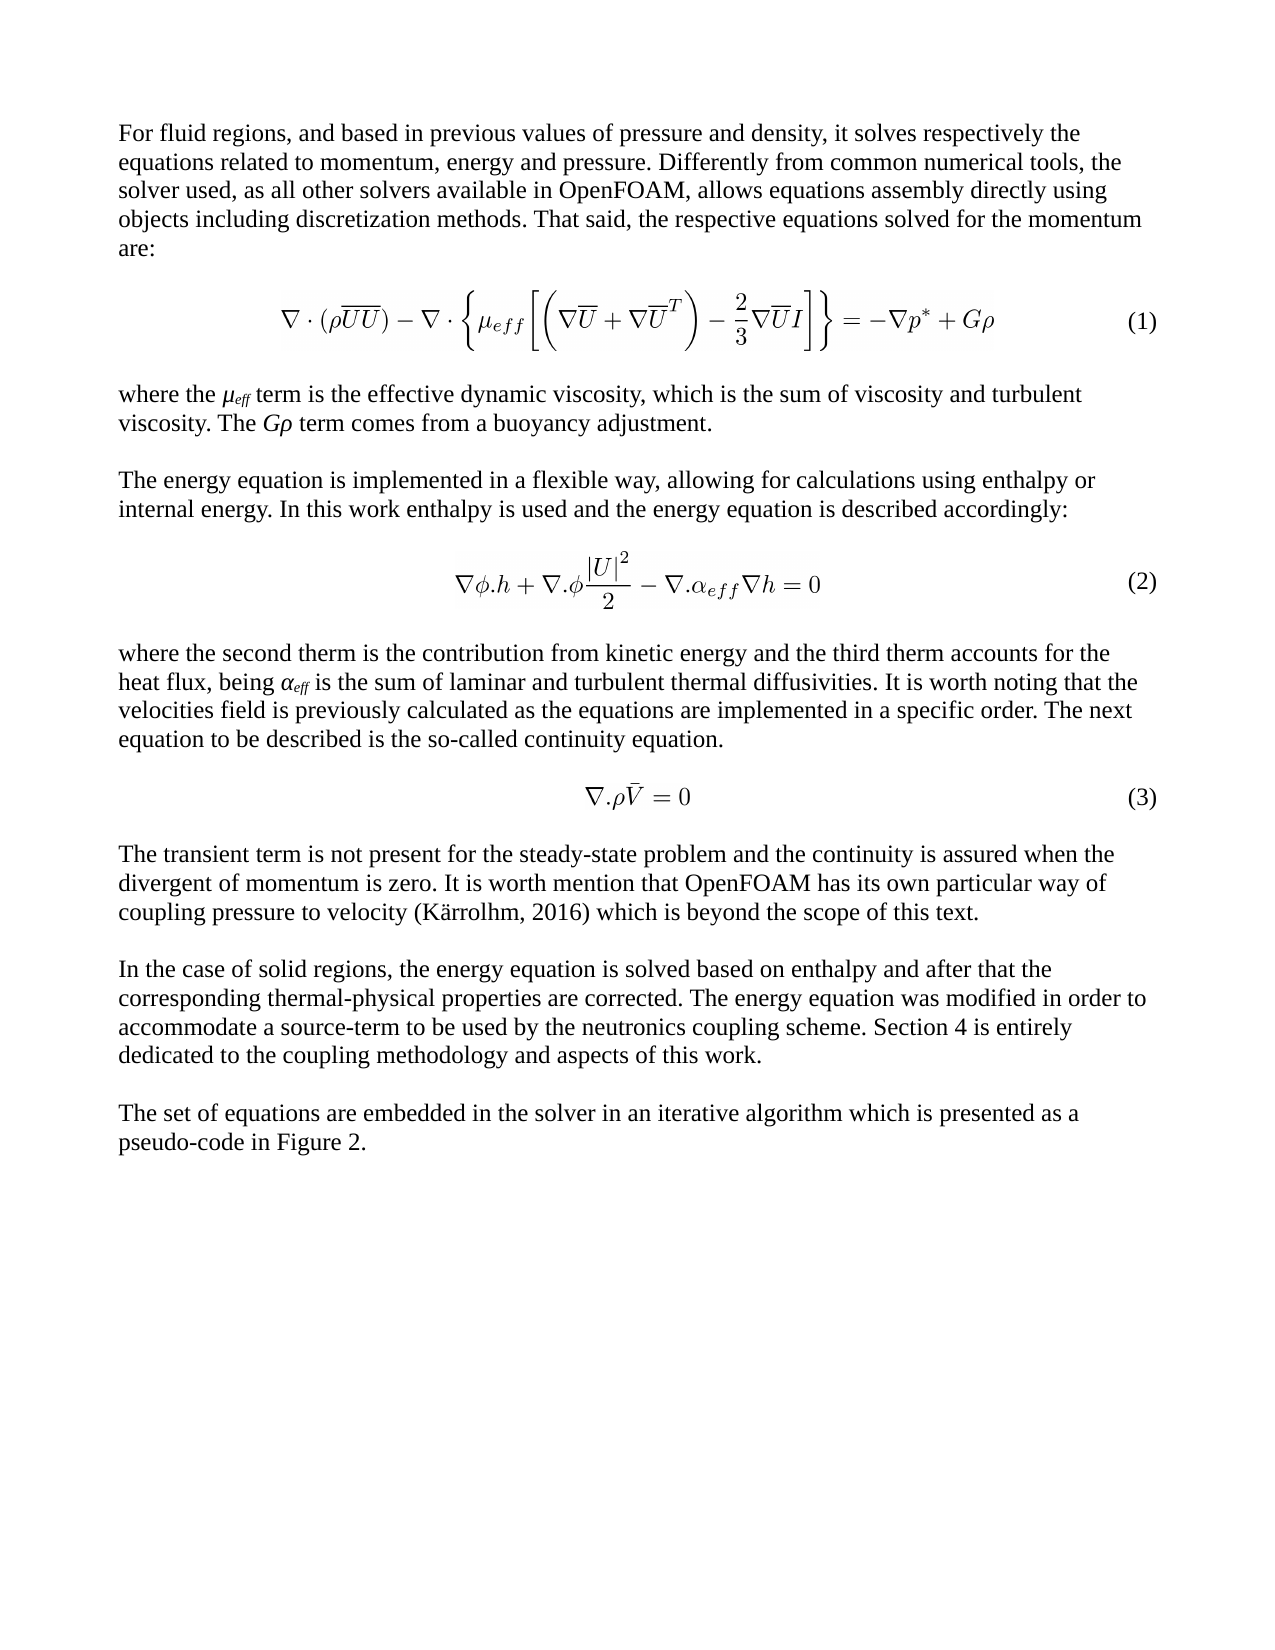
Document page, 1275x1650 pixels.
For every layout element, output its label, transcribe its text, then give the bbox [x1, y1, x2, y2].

text The energy equation is implemented in a flexible way, allowing for calculations using enthalpy or internal energy. In this work enthalpy is used and the energy equation is described accordingly: [118, 465, 1157, 523]
picture [585, 783, 690, 810]
text (1) [994, 291, 1157, 350]
text For fluid regions, and based in previous values of pressure and density, it solves respectively the equations related to momentum, energy and pressure. Differently from common numerical tools, the solver used, as all other solvers available in OpenFOAM, allows equations assembly directly using objects including discretization methods. That said, the respective equations solved for the momentum are: [118, 118, 1157, 262]
text In the case of solid regions, the energy equation is solved based on enthalpy and after that the corresponding thermal-physical properties are corrected. The energy equation was modified in order to accommodate a source-term to be used by the neutronics coupling scheme. Section 4 is entirely dedicated to the coupling methodology and aspects of this work. [118, 954, 1157, 1069]
text where the μeff term is the effective dynamic viscosity, which is the sum of viscosity and turbulent viscosity. The Gρ term comes from a buoyancy adjustment. [118, 379, 1157, 436]
text [118, 551, 455, 609]
picture [281, 290, 994, 351]
text The set of equations are embedded in the solver in an iterative algorithm which is presented as a pseudo-code in Figure 2. [118, 1098, 1157, 1155]
text (2) [820, 551, 1157, 609]
text The transient term is not present for the steady-state problem and the continuity is assured when the divergent of momentum is zero. It is worth mention that OpenFOAM has its own particular way of coupling pressure to velocity (Kärrolhm, 2016) which is beyond the scope of this text. [118, 839, 1157, 925]
picture [455, 551, 820, 609]
text where the second therm is the contribution from kinetic energy and the third therm accounts for the heat flux, being αeff is the sum of laminar and turbulent thermal diffusivities. It is worth noting that the velocities field is previously calculated as the equations are implemented in a specific order. The next equation to be described is the so-called continuity equation. [118, 638, 1157, 753]
text (3) [118, 782, 1157, 810]
text [118, 291, 281, 350]
